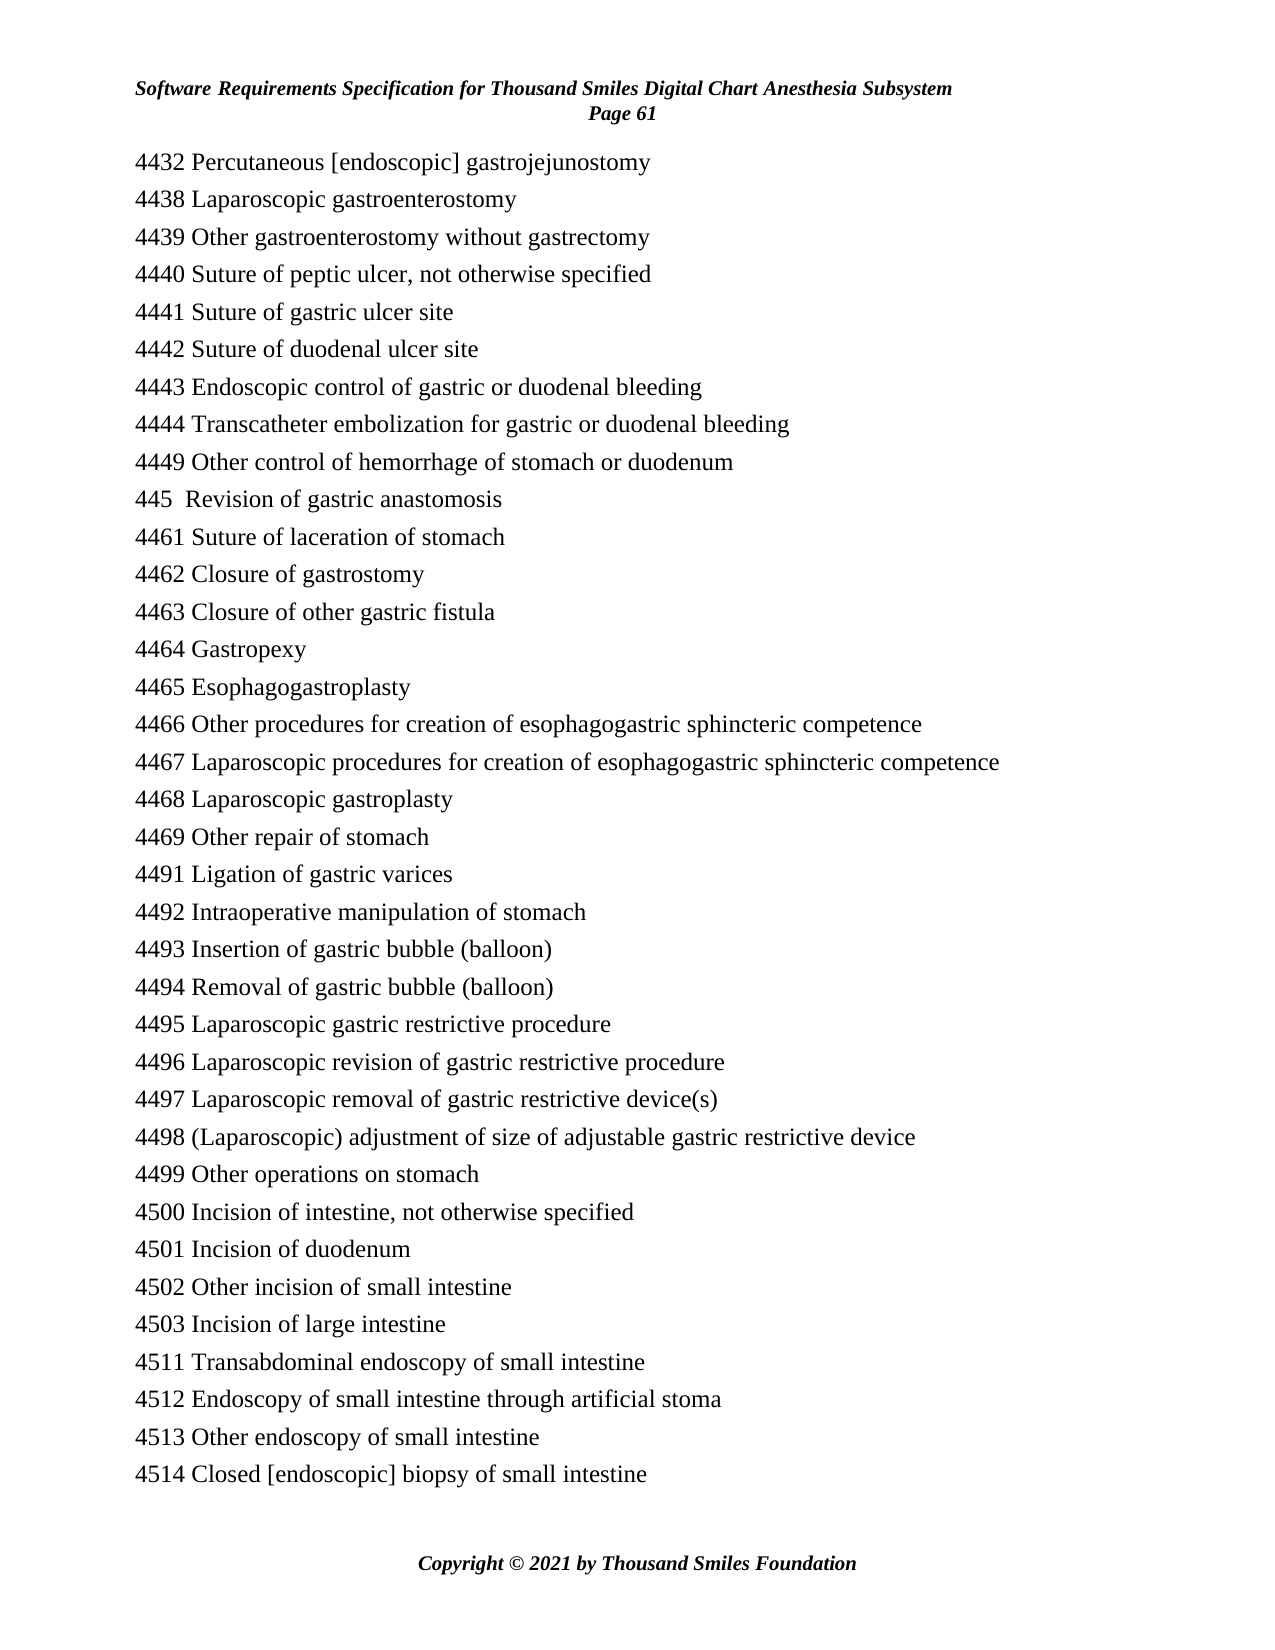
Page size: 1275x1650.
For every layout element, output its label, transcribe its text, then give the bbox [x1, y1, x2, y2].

text 4513 Other endoscopy of small intestine [135, 1425, 1140, 1450]
text 4468 Laparoscopic gastroplasty [135, 787, 1140, 812]
text 4493 Insertion of gastric bubble (balloon) [135, 937, 1140, 962]
text 4449 Other control of hemorrhage of stomach or duodenum [135, 450, 1140, 475]
text 4512 Endoscopy of small intestine through artificial stoma [135, 1387, 1140, 1412]
text 4494 Removal of gastric bubble (balloon) [135, 975, 1140, 1000]
text 4441 Suture of gastric ulcer site [135, 300, 1140, 325]
text 4440 Suture of peptic ulcer, not otherwise specified [135, 262, 1140, 287]
text 4465 Esophagogastroplasty [135, 675, 1140, 700]
text 4491 Ligation of gastric varices [135, 862, 1140, 887]
text 4464 Gastropexy [135, 637, 1140, 662]
text 4461 Suture of laceration of stomach [135, 525, 1140, 550]
text 4439 Other gastroenterostomy without gastrectomy [135, 225, 1140, 250]
text 4499 Other operations on stomach [135, 1162, 1140, 1187]
text 4501 Incision of duodenum [135, 1237, 1140, 1262]
text 4466 Other procedures for creation of esophagogastric sphincteric competence [135, 712, 1140, 737]
text 4503 Incision of large intestine [135, 1312, 1140, 1337]
text 4495 Laparoscopic gastric restrictive procedure [135, 1012, 1140, 1037]
text 4498 (Laparoscopic) adjustment of size of adjustable gastric restrictive device [135, 1125, 1140, 1150]
text 4502 Other incision of small intestine [135, 1275, 1140, 1300]
text 4500 Incision of intestine, not otherwise specified [135, 1200, 1140, 1225]
text 4442 Suture of duodenal ulcer site [135, 337, 1140, 362]
text 4443 Endoscopic control of gastric or duodenal bleeding [135, 375, 1140, 400]
text 4462 Closure of gastrostomy [135, 562, 1140, 587]
text 4492 Intraoperative manipulation of stomach [135, 900, 1140, 925]
text 4497 Laparoscopic removal of gastric restrictive device(s) [135, 1087, 1140, 1112]
text 445 Revision of gastric anastomosis [135, 487, 1140, 512]
text 4438 Laparoscopic gastroenterostomy [135, 187, 1140, 212]
text 4463 Closure of other gastric fistula [135, 600, 1140, 625]
text 4511 Transabdominal endoscopy of small intestine [135, 1350, 1140, 1375]
text 4432 Percutaneous [endoscopic] gastrojejunostomy [135, 150, 1140, 175]
text 4467 Laparoscopic procedures for creation of esophagogastric sphincteric competence [135, 750, 1140, 775]
text 4469 Other repair of stomach [135, 825, 1140, 850]
text 4444 Transcatheter embolization for gastric or duodenal bleeding [135, 412, 1140, 437]
text 4514 Closed [endoscopic] biopsy of small intestine [135, 1462, 1140, 1487]
text 4496 Laparoscopic revision of gastric restrictive procedure [135, 1050, 1140, 1075]
